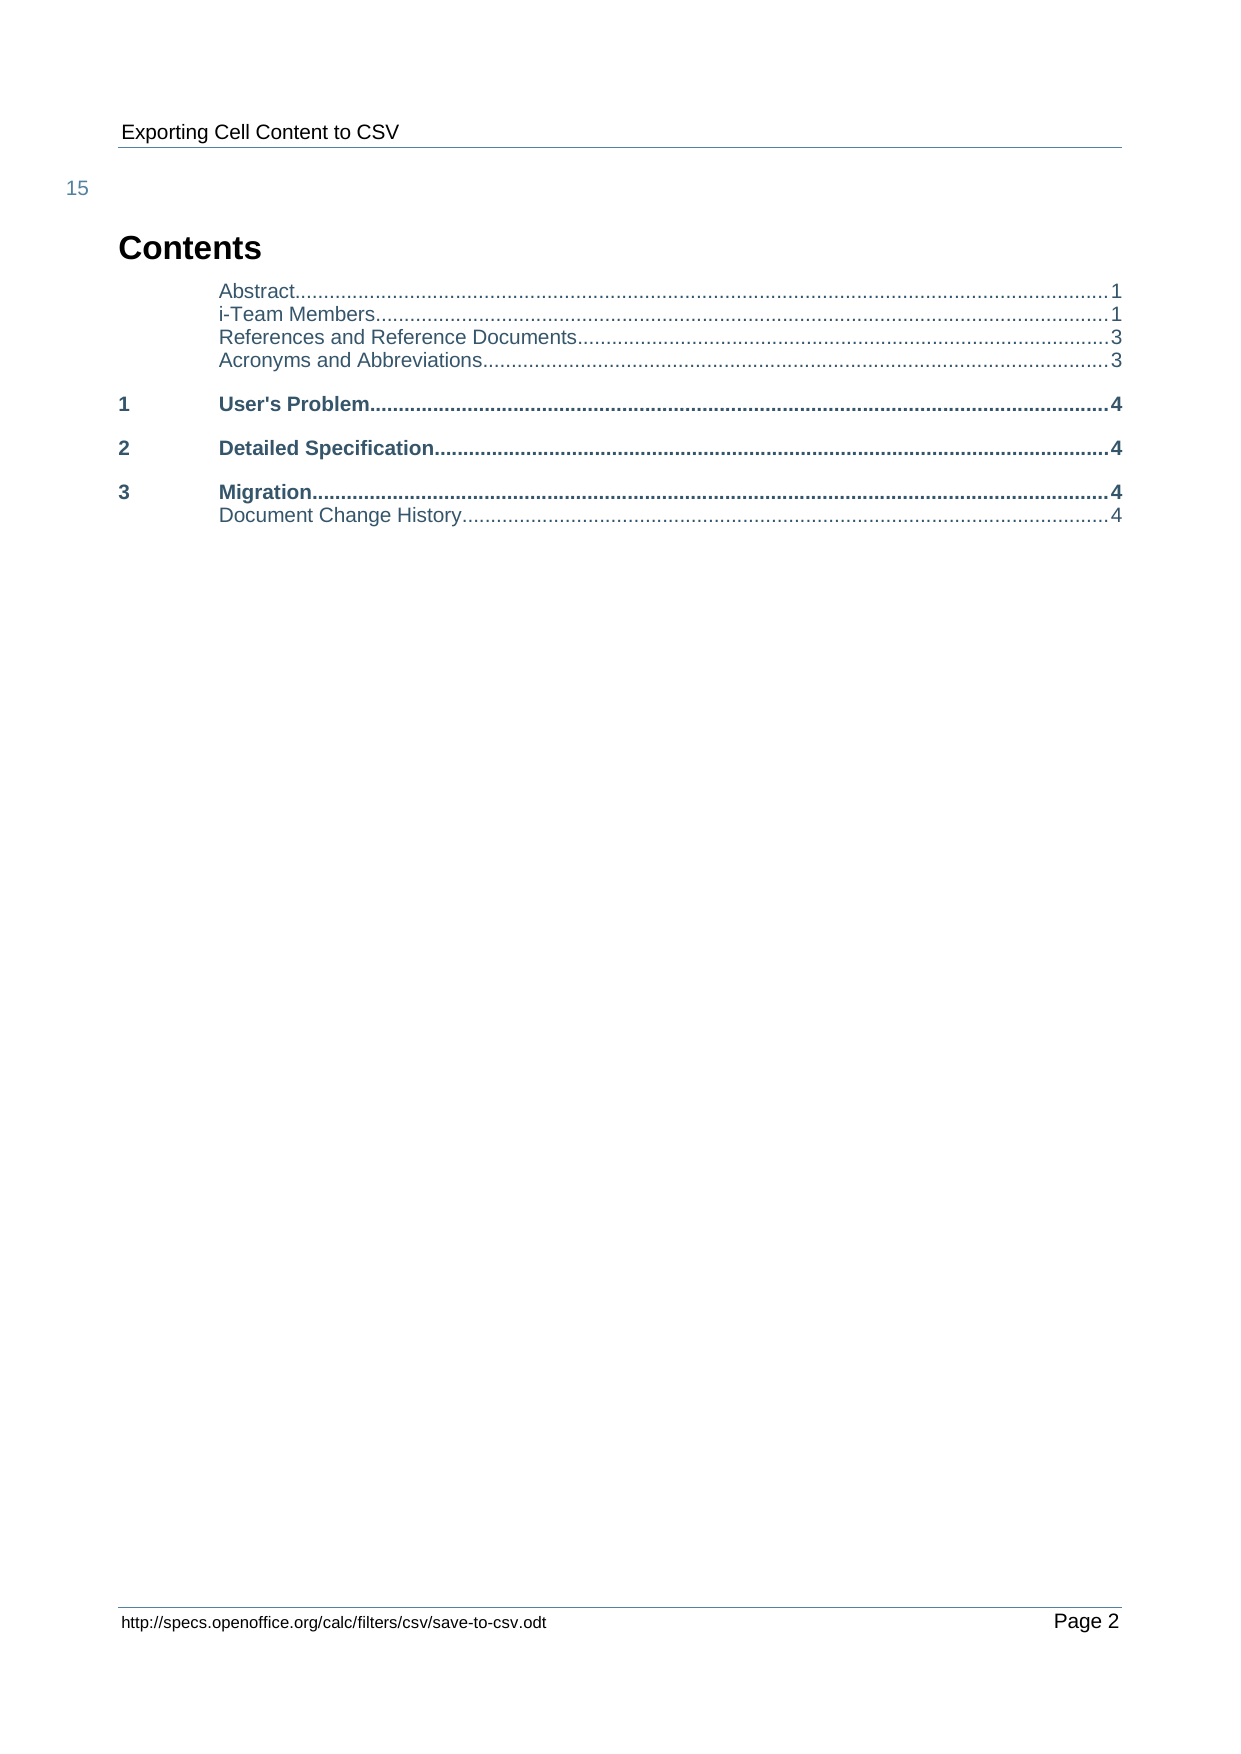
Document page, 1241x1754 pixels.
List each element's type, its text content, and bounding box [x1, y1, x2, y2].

text Acronyms and Abbreviations 3 [118, 349, 1122, 372]
text Abstract 1 [118, 279, 1122, 302]
text 1 User's Problem 4 [118, 393, 1122, 416]
text 3 Migration 4 [118, 481, 1122, 504]
text References and Reference Documents 3 [118, 326, 1122, 349]
text i-Team Members 1 [118, 302, 1122, 326]
subtitle Contents [118, 230, 1122, 267]
text 2 Detailed Specification 4 [118, 437, 1122, 460]
text Document Change History 4 [118, 504, 1122, 527]
